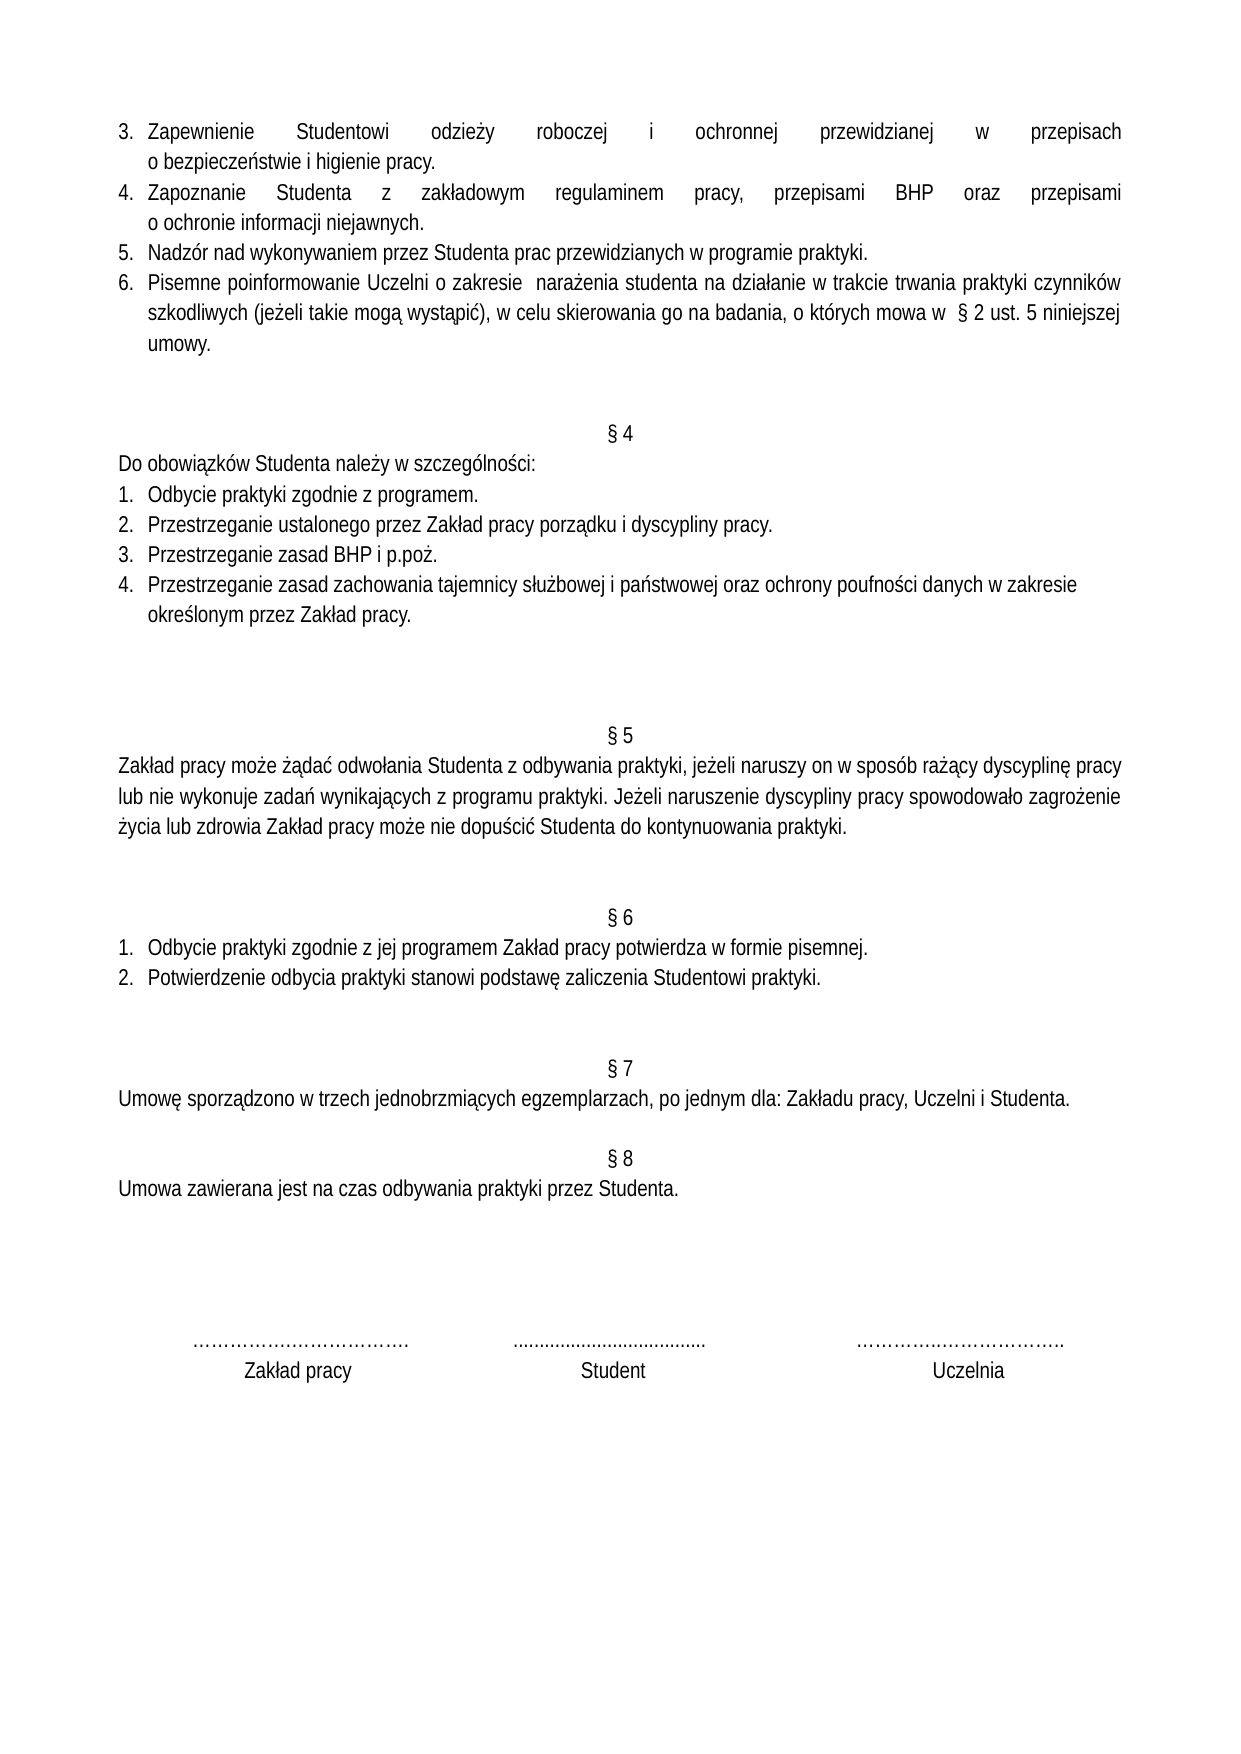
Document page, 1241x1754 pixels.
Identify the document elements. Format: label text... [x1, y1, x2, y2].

list Nadzór nad wykonywaniem przez Studenta prac przewidzianych w programie praktyki. [118, 239, 1122, 265]
list Odbycie praktyki zgodnie z programem. [118, 481, 1122, 507]
list Zapewnienie Studentowi odzieży roboczej i ochronnej przewidzianej w przepisach o bezpieczeństwie i higienie pracy. [118, 118, 1122, 175]
list Pisemne poinformowanie Uczelni o zakresie narażenia studenta na działanie w trakcie trwania praktyki czynników szkodliwych (jeżeli takie mogą wystąpić), w celu skierowania go na badania, o których mowa w § 2 ust. 5 niniejszej umowy. [118, 269, 1122, 356]
text Zakład pracy może żądać odwołania Studenta z odbywania praktyki, jeżeli naruszy on w sposób rażący dyscyplinę pracy lub nie wykonuje zadań wynikających z programu praktyki. Jeżeli naruszenie dyscypliny pracy spowodowało zagrożenie życia lub zdrowia Zakład pracy może nie dopuścić Studenta do kontynuowania praktyki. [118, 752, 1122, 839]
text § 8 [118, 1145, 1122, 1172]
text Umowę sporządzono w trzech jednobrzmiących egzemplarzach, po jednym dla: Zakładu pracy, Uczelni i Studenta. [118, 1085, 1122, 1111]
list Przestrzeganie zasad BHP i p.poż. [118, 541, 1122, 567]
text § 7 [118, 1054, 1122, 1081]
text § 5 [118, 722, 1122, 749]
text § 4 [118, 420, 1122, 447]
list Przestrzeganie zasad zachowania tajemnicy służbowej i państwowej oraz ochrony poufności danych w zakresie określonym przez Zakład pracy. [118, 571, 1122, 628]
text § 6 [118, 903, 1122, 930]
list Przestrzeganie ustalonego przez Zakład pracy porządku i dyscypliny pracy. [118, 511, 1122, 537]
list Potwierdzenie odbycia praktyki stanowi podstawę zaliczenia Studentowi praktyki. [118, 964, 1122, 990]
text …………….………………. ..................................... …………..……………….. [118, 1326, 1122, 1353]
list Odbycie praktyki zgodnie z jej programem Zakład pracy potwierdza w formie pisemnej. [118, 934, 1122, 960]
list Zapoznanie Studenta z zakładowym regulaminem pracy, przepisami BHP oraz przepisami o ochronie informacji niejawnych. [118, 178, 1122, 235]
text Do obowiązków Studenta należy w szczególności: [118, 450, 1122, 477]
text Zakład pracy Student Uczelnia [118, 1357, 1122, 1383]
text Umowa zawierana jest na czas odbywania praktyki przez Studenta. [118, 1175, 1122, 1202]
